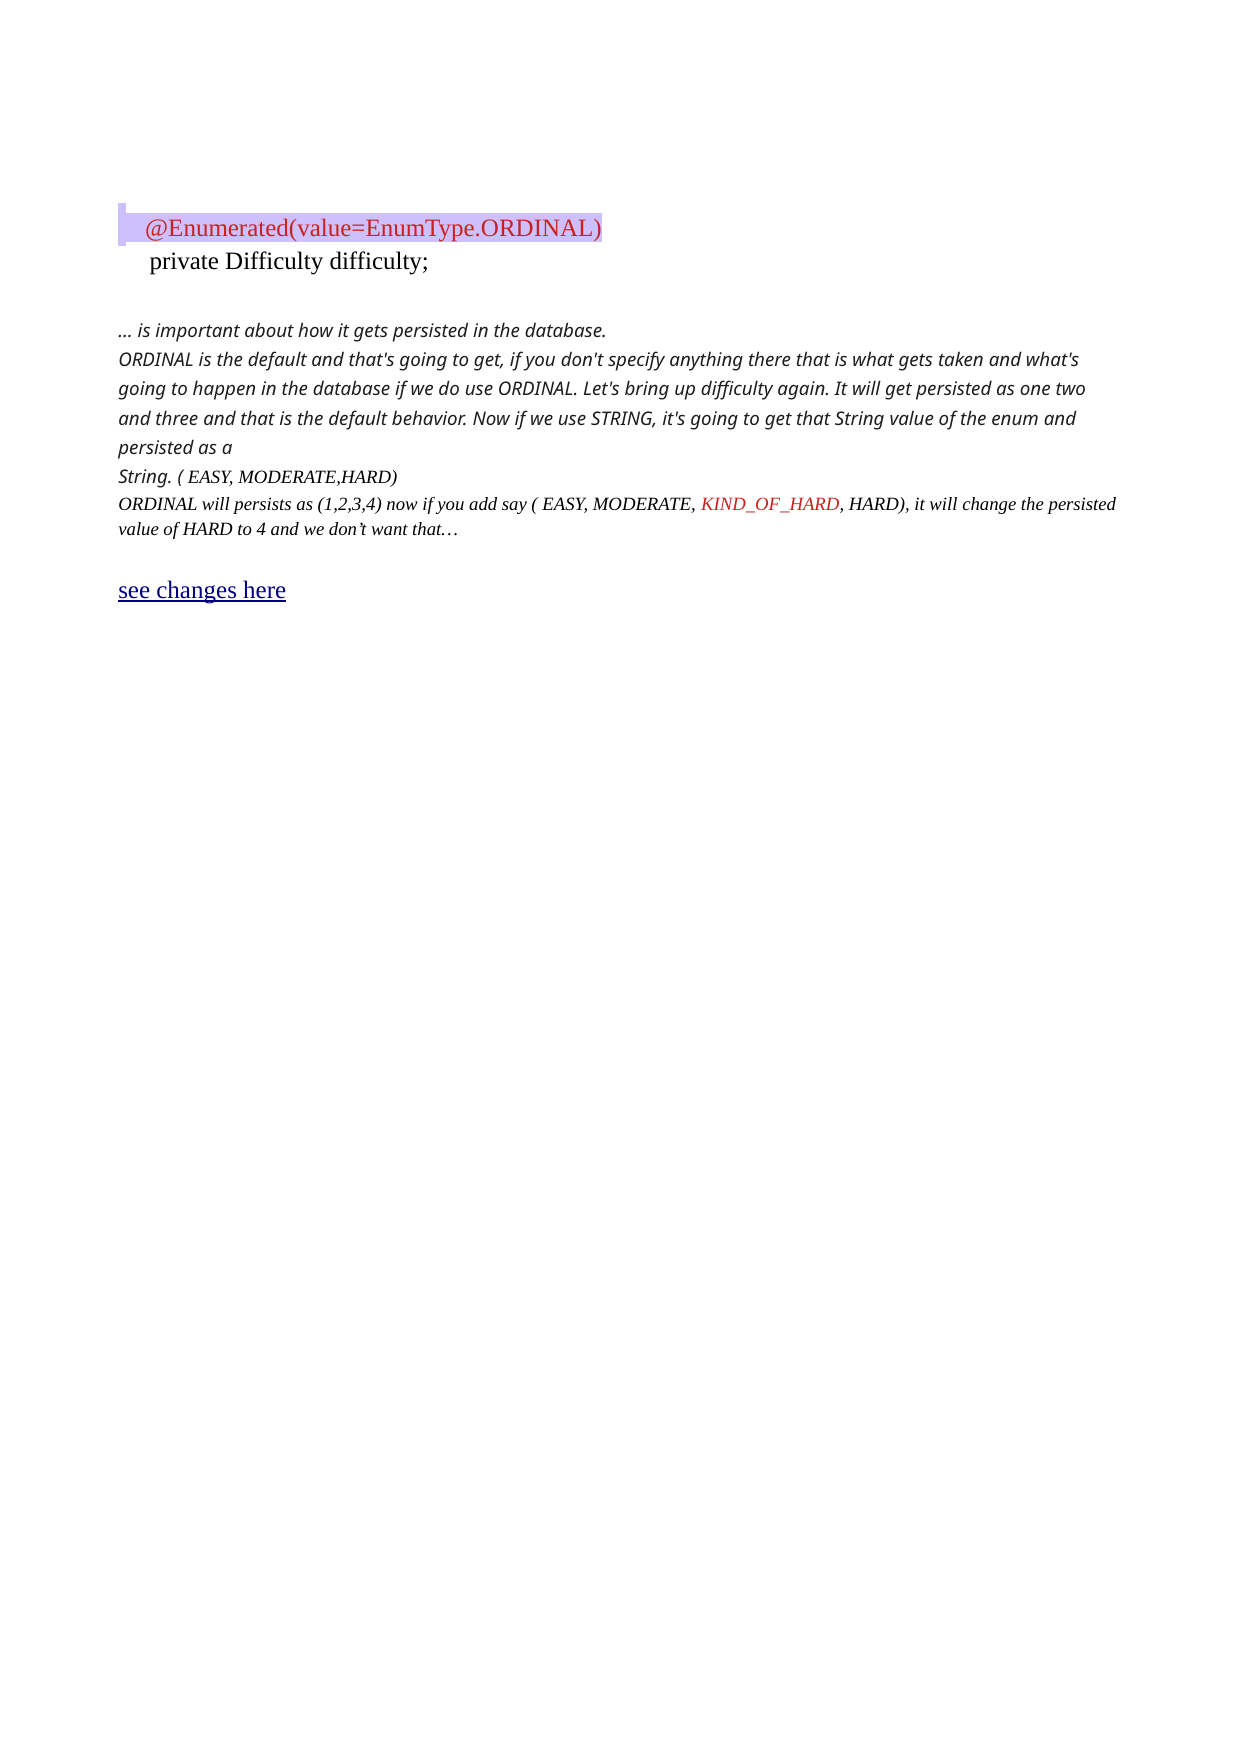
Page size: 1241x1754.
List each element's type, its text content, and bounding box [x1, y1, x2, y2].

text @Enumerated(value=EnumType.ORDINAL) [118, 203, 1122, 246]
text … is important about how it gets persisted in the database. [118, 317, 1122, 343]
text ORDINAL is the default and that's going to get, if you don't specify anything there that is what gets taken and what's going to happen in the database if we do use ORDINAL. Let's bring up difficulty again. It will get persisted as one two and three and that is the default behavior. Now if we use STRING, it's going to get that String value of the enum and persisted as a [118, 346, 1122, 460]
text ORDINAL will persists as (1,2,3,4) now if you add say ( EASY, MODERATE, KIND_OF_HARD, HARD), it will change the persisted value of HARD to 4 and we don’t want that… [118, 493, 1122, 539]
text private Difficulty difficulty; [118, 246, 1122, 274]
text String. ( EASY, MODERATE,HARD) [118, 463, 1122, 489]
text see changes here [118, 575, 1122, 604]
